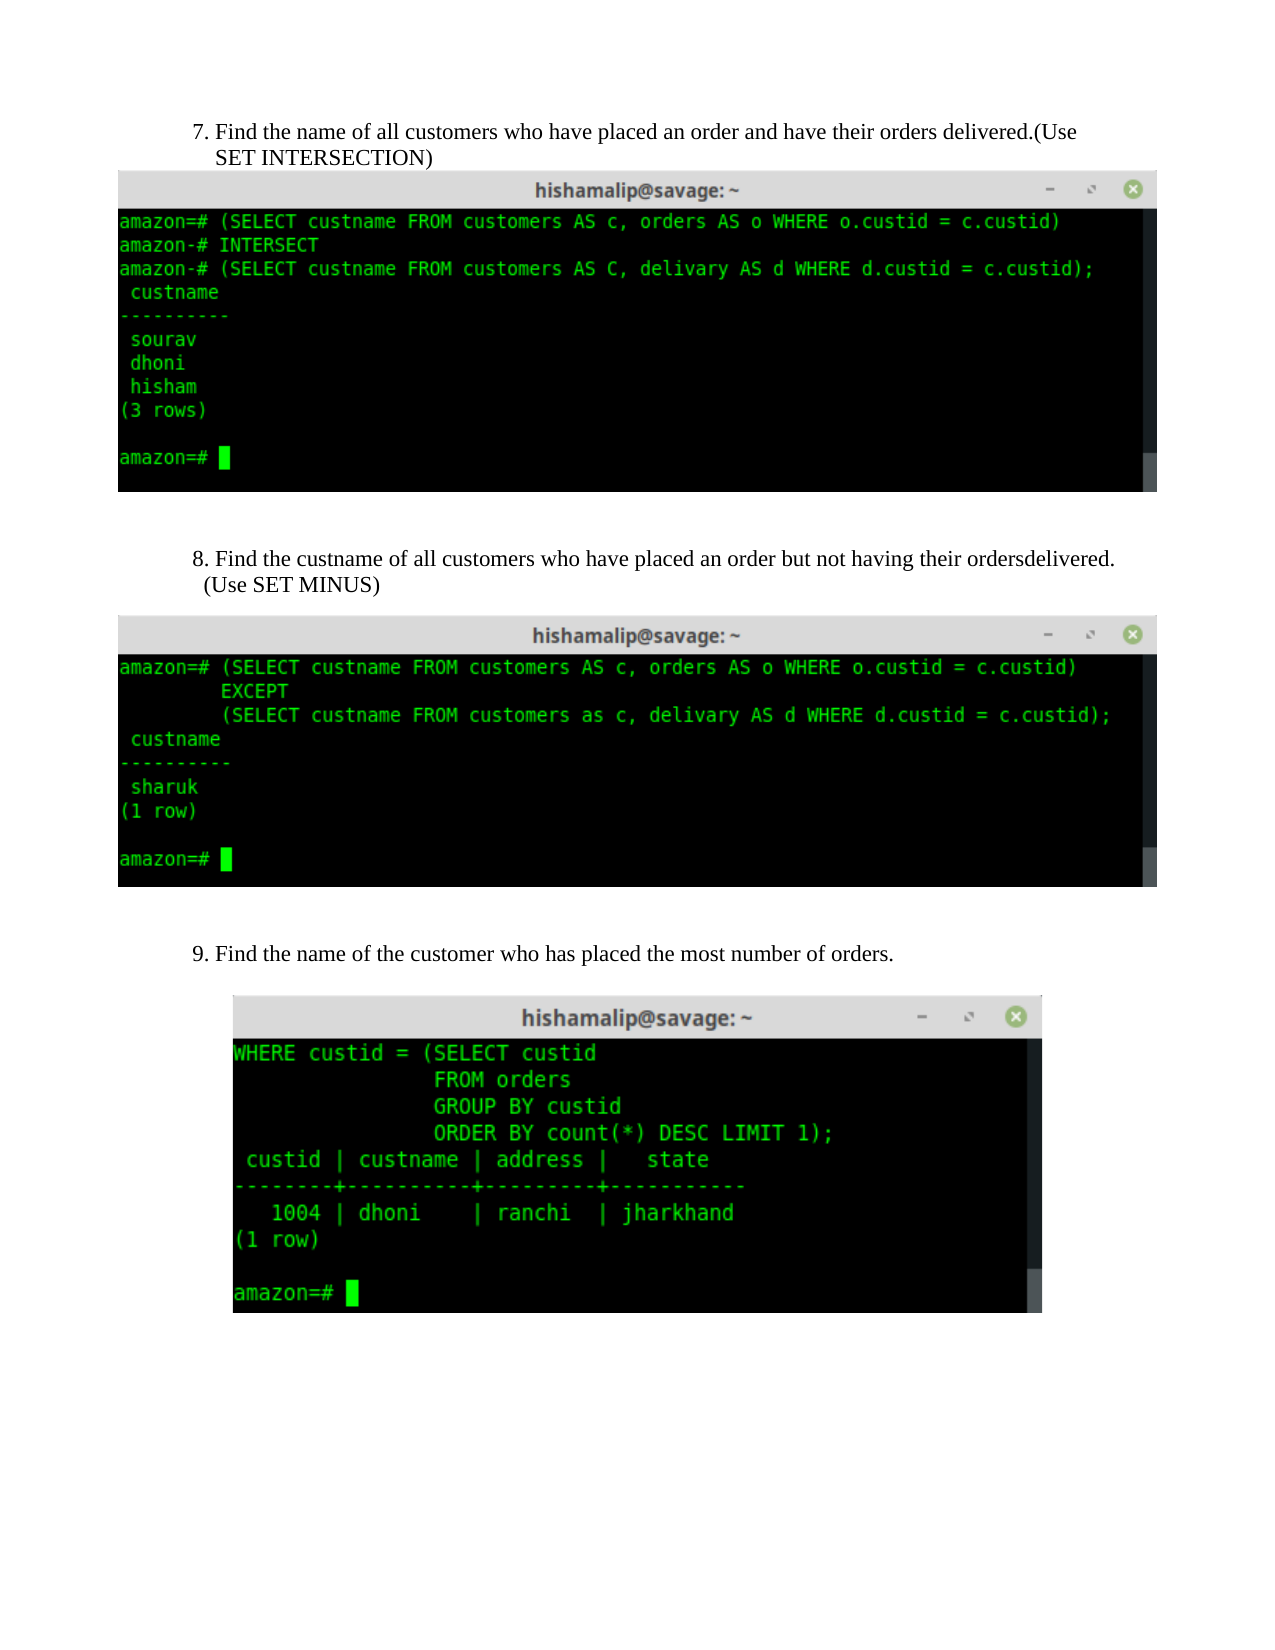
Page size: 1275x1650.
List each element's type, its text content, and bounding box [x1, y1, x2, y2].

text 8. Find the custname of all customers who have placed an order but not having their ordersdelivered. (Use SET MINUS) [118, 545, 1157, 597]
picture [118, 170, 1157, 492]
picture [118, 615, 1157, 887]
text SET INTERSECTION) [118, 144, 1157, 170]
text 9. Find the name of the customer who has placed the most number of orders. [118, 940, 1157, 966]
text 7. Find the name of all customers who have placed an order and have their orders delivered.(Use [118, 118, 1157, 144]
picture [232, 995, 1043, 1313]
